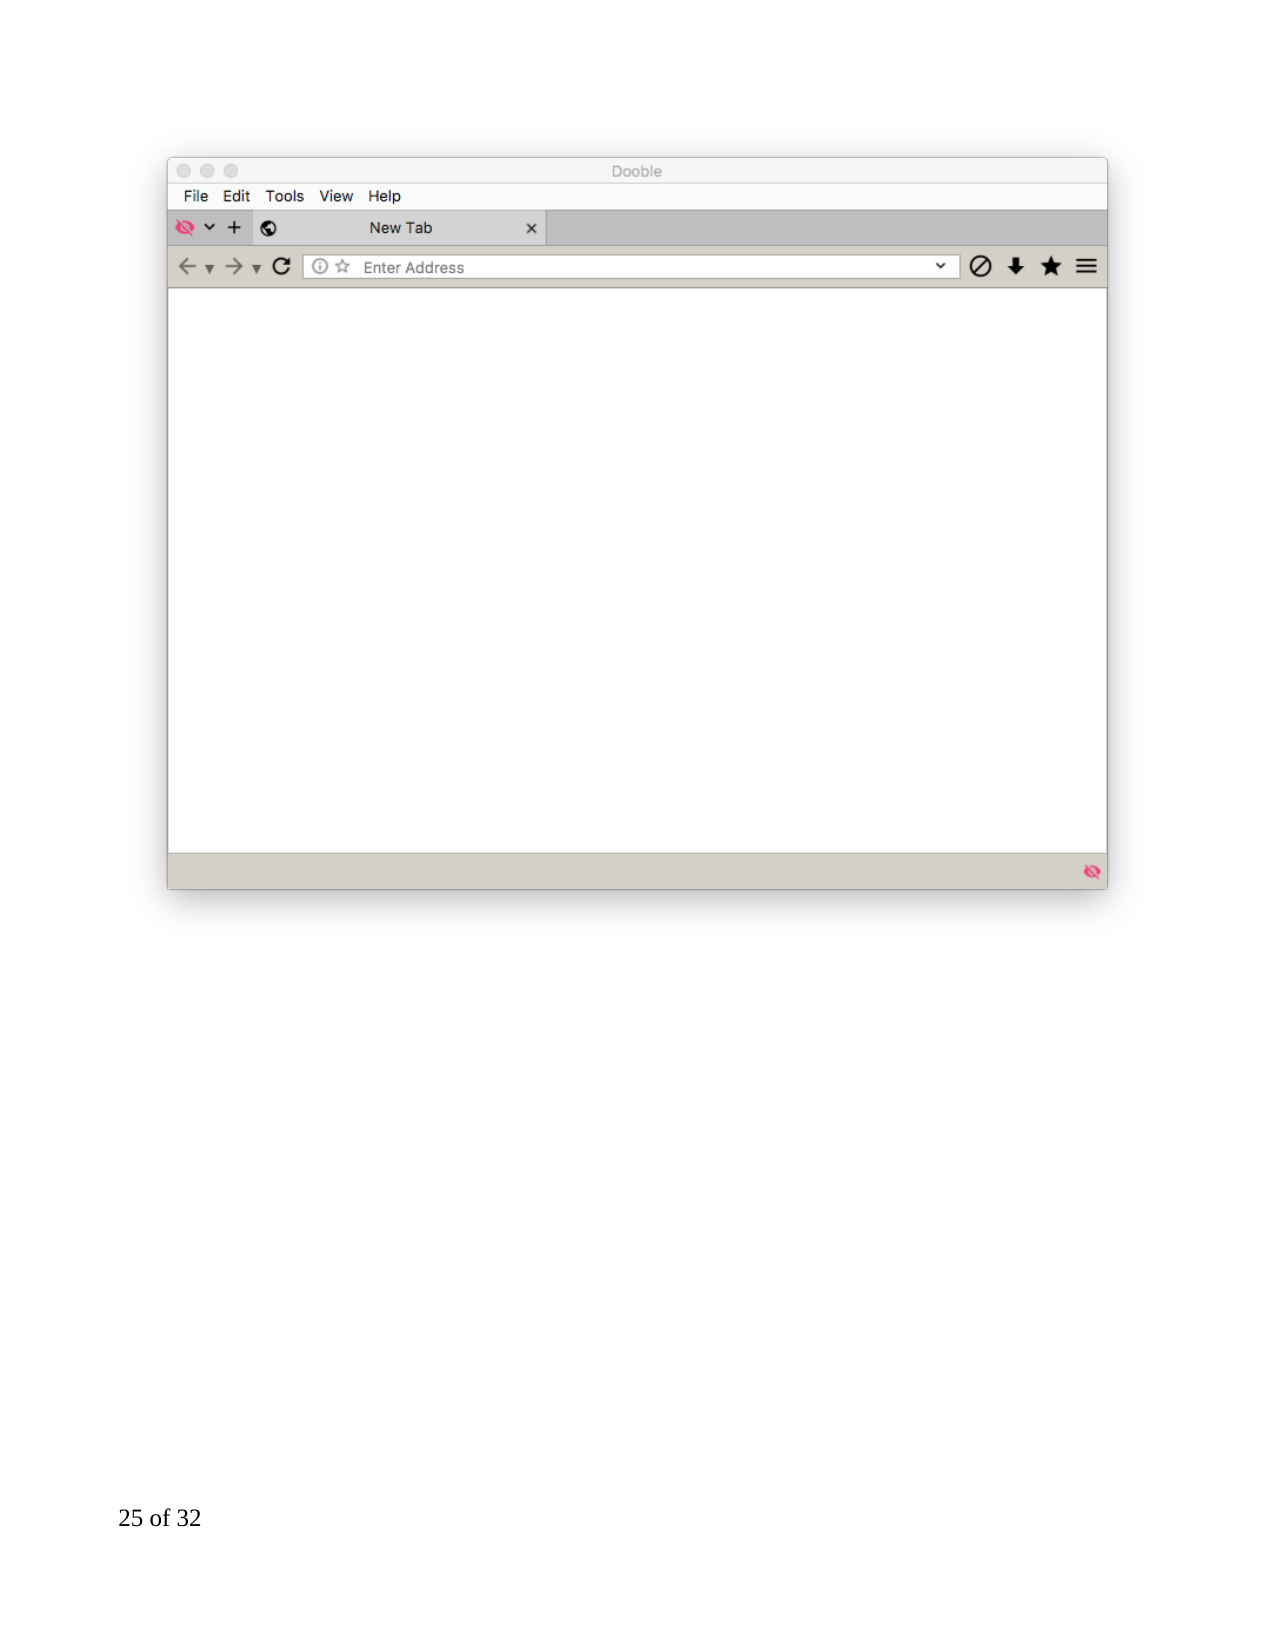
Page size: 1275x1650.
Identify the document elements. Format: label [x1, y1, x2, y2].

picture [118, 118, 1157, 948]
